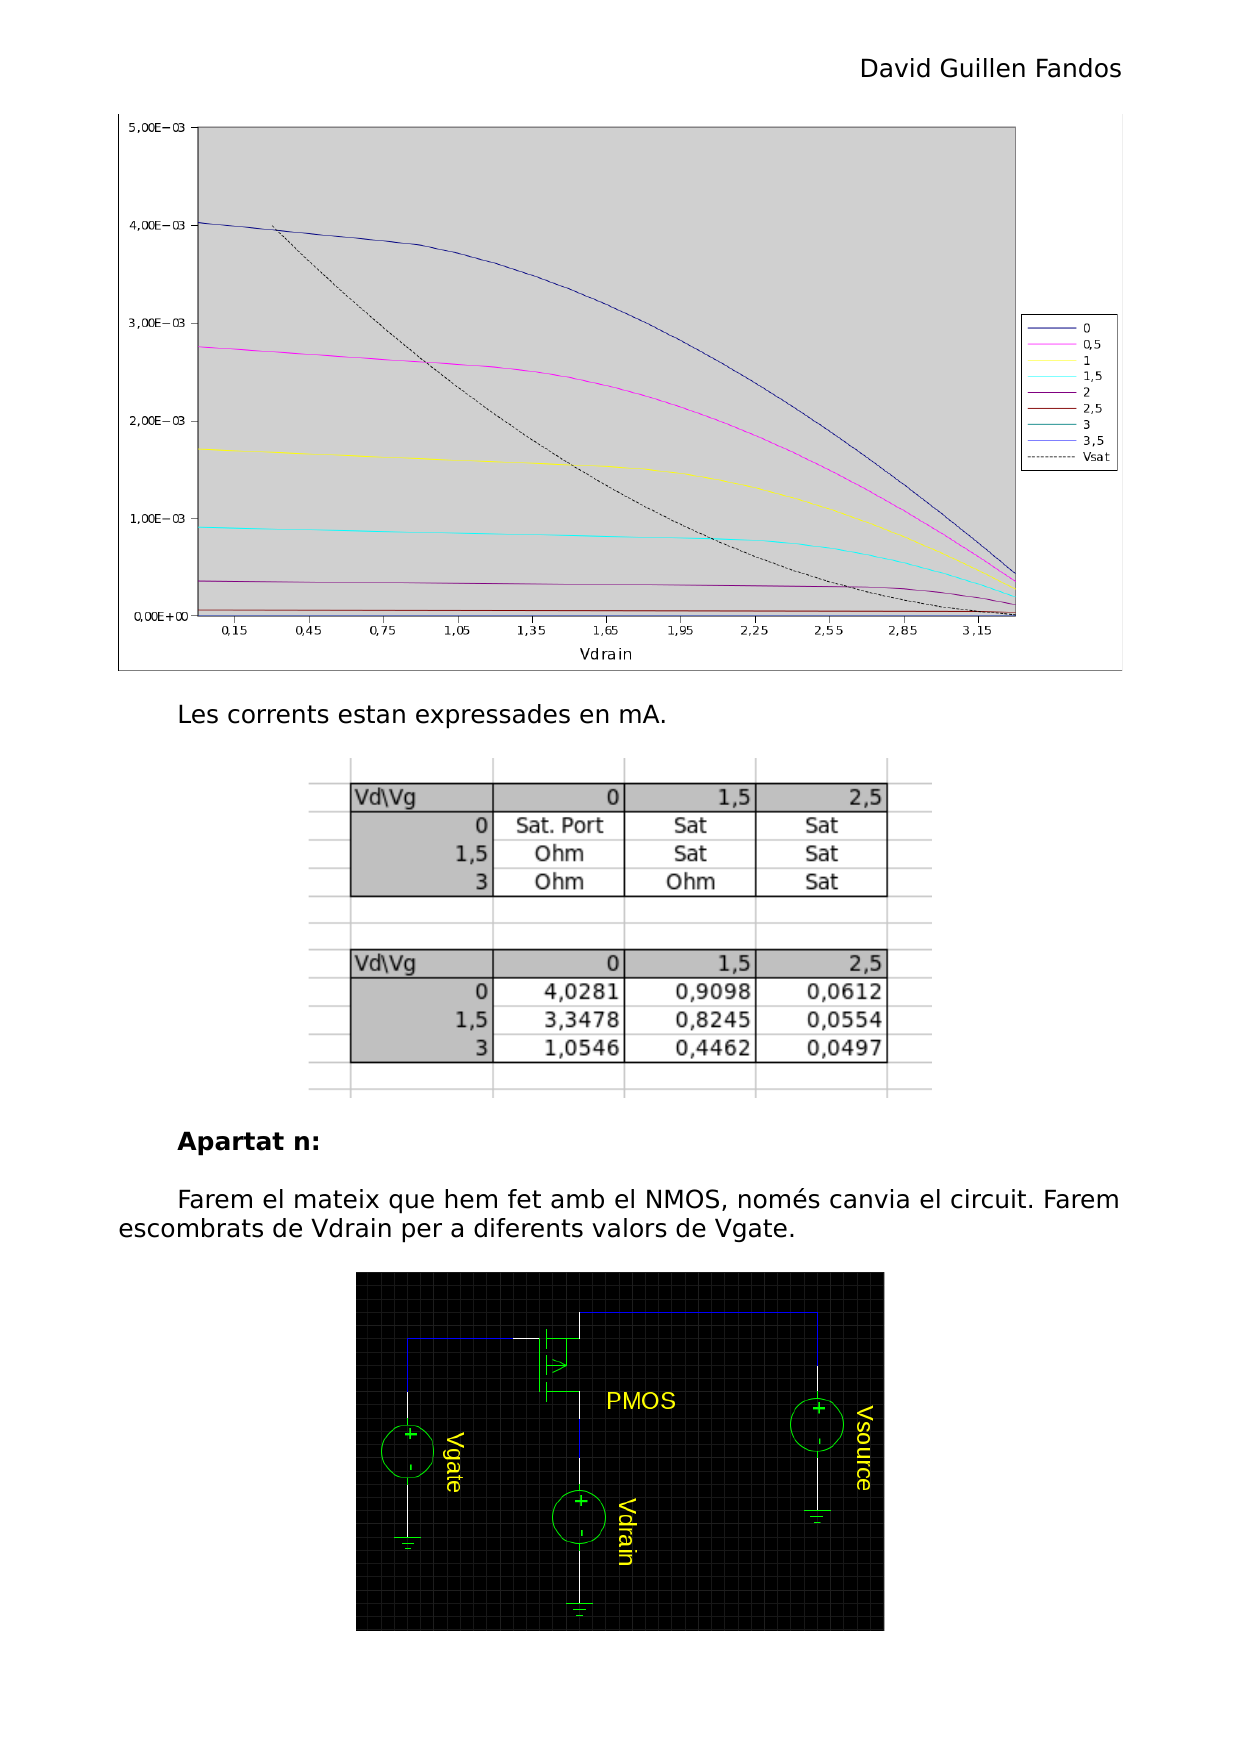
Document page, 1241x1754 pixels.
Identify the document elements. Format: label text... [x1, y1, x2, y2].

text Apartat n: [118, 1127, 1122, 1156]
text Les corrents estan expressades en mA. [118, 700, 1122, 729]
picture [118, 114, 1123, 671]
text Farem el mateix que hem fet amb el NMOS, només canvia el circuit. Farem escombrats de Vdrain per a diferents valors de Vgate. [118, 1185, 1122, 1243]
picture [308, 758, 932, 1098]
picture [356, 1272, 885, 1631]
